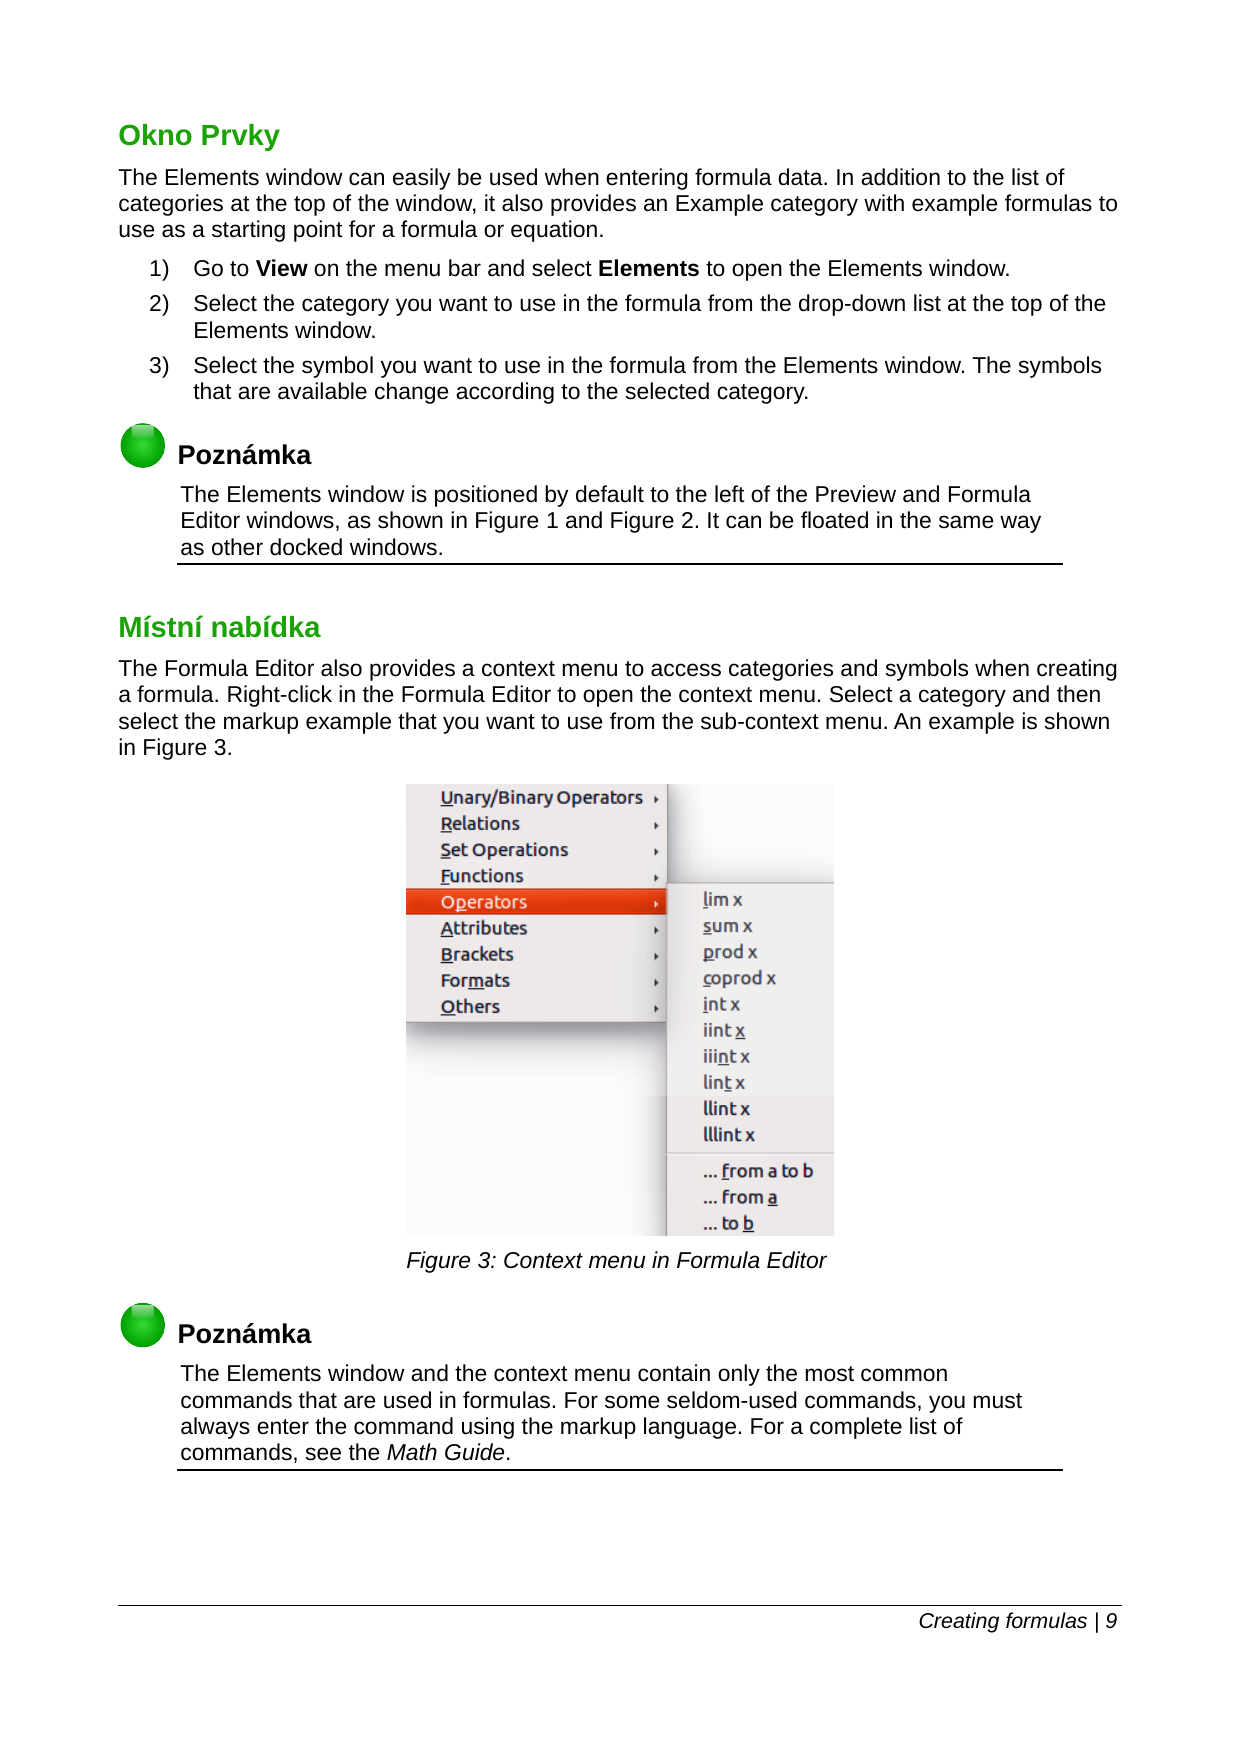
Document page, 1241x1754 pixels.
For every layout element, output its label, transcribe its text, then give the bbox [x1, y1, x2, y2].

list Select the symbol you want to use in the formula from the Elements window. The symbols that are available change according to the selected category. [169, 352, 1122, 404]
subtitle Místní nabídka [118, 609, 1122, 643]
subtitle Okno Prvky [118, 118, 1122, 152]
text The Elements window and the context menu contain only the most common commands that are used in formulas. For some seldom-used commands, you must always enter the command using the markup language. For a complete list of commands, see the Math Guide. [177, 1357, 1063, 1469]
text Figure 3: Context menu in Formula Editor [406, 1247, 834, 1273]
text The Elements window is positioned by default to the left of the Preview and Formula Editor windows, as shown in Figure 1 and Figure 2. It can be floated in the same way as other docked windows. [177, 478, 1063, 563]
subtitle Poznámka [118, 421, 1122, 470]
picture [406, 784, 835, 1236]
list Go to View on the menu bar and select Elements to open the Elements window. [169, 255, 1122, 281]
subtitle Poznámka [118, 1300, 1122, 1350]
text The Elements window can easily be used when entering formula data. In addition to the list of categories at the top of the window, it also provides an Example category with example formulas to use as a starting point for a formula or equation. [118, 163, 1122, 242]
list Select the category you want to use in the formula from the drop-down list at the top of the Elements window. [169, 290, 1122, 343]
text The Formula Editor also provides a context menu to access categories and symbols when creating a formula. Right-click in the Formula Editor to open the context menu. Select a category and then select the markup example that you want to use from the sub-context menu. An example is shown in Figure 3. [118, 655, 1122, 760]
